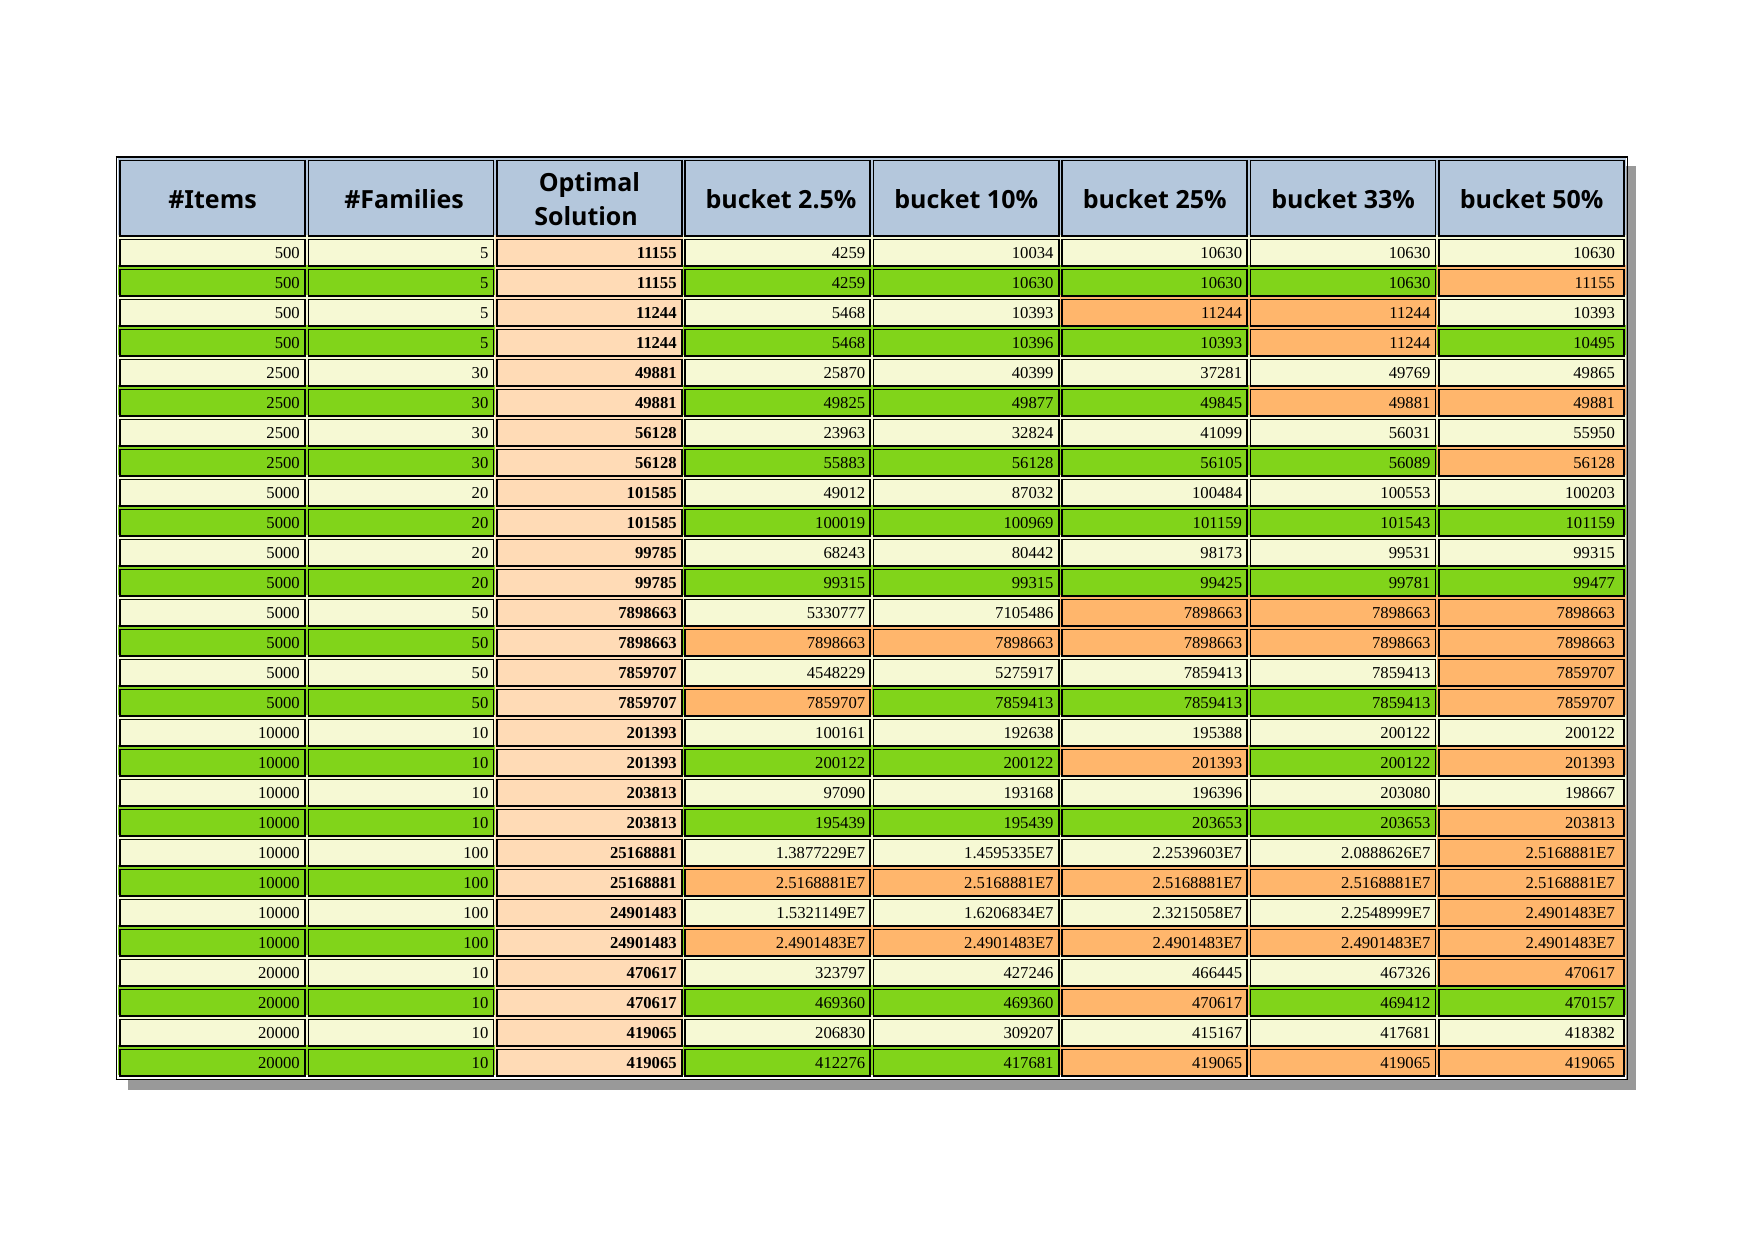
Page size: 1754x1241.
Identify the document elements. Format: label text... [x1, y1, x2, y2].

table_cell 415167 [1063, 1020, 1246, 1045]
table_cell 10034 [874, 240, 1058, 265]
table_cell 200122 [1251, 750, 1435, 775]
table_cell 419065 [498, 1050, 681, 1075]
table_cell 2.5168881E7 [686, 870, 869, 895]
table_cell 419065 [1251, 1050, 1435, 1075]
table_cell 30 [309, 360, 493, 385]
table_cell 4259 [686, 240, 869, 265]
table_cell 25870 [686, 360, 869, 385]
table_cell 417681 [874, 1050, 1058, 1075]
table_header bucket 10% [874, 161, 1058, 235]
table_cell 2500 [121, 450, 304, 475]
table_cell 2.5168881E7 [874, 870, 1058, 895]
table_cell 23963 [686, 420, 869, 445]
table_cell 11155 [498, 270, 681, 295]
table_cell 201393 [498, 750, 681, 775]
table_cell 10495 [1440, 330, 1623, 355]
table_cell 2.5168881E7 [1440, 870, 1623, 895]
table_cell 195388 [1063, 720, 1246, 745]
table_header Optimal Solution [498, 161, 681, 235]
table_cell 100019 [686, 510, 869, 535]
table_cell 100161 [686, 720, 869, 745]
table_cell 100 [309, 930, 493, 955]
table_cell 10000 [121, 720, 304, 745]
table_cell 10 [309, 990, 493, 1015]
table_cell 49877 [874, 390, 1058, 415]
table_cell 10630 [1063, 240, 1246, 265]
table_cell 7898663 [1251, 630, 1435, 655]
table_cell 1.5321149E7 [686, 900, 869, 925]
table_cell 323797 [686, 960, 869, 985]
table_cell 5000 [121, 540, 304, 565]
table_cell 30 [309, 420, 493, 445]
table_cell 25168881 [498, 870, 681, 895]
table_cell 470617 [498, 990, 681, 1015]
table_cell 10000 [121, 870, 304, 895]
table_cell 2.4901483E7 [1251, 930, 1435, 955]
table_cell 470617 [498, 960, 681, 985]
table_cell 37281 [1063, 360, 1246, 385]
table_cell 309207 [874, 1020, 1058, 1045]
table_cell 10 [309, 810, 493, 835]
table_cell 56128 [1440, 450, 1623, 475]
table_cell 203813 [1440, 810, 1623, 835]
table_cell 10 [309, 750, 493, 775]
table_cell 11244 [1251, 300, 1435, 325]
table_cell 80442 [874, 540, 1058, 565]
table_cell 11244 [1063, 300, 1246, 325]
table_cell 49881 [1251, 390, 1435, 415]
table_cell 99531 [1251, 540, 1435, 565]
table_cell 56128 [874, 450, 1058, 475]
table_cell 2500 [121, 360, 304, 385]
table_cell 55950 [1440, 420, 1623, 445]
table_cell 7898663 [498, 600, 681, 625]
table_cell 5000 [121, 630, 304, 655]
table_cell 5 [309, 240, 493, 265]
table_cell 101543 [1251, 510, 1435, 535]
table_cell 20000 [121, 1050, 304, 1075]
table_cell 101159 [1440, 510, 1623, 535]
table_cell 10393 [874, 300, 1058, 325]
table_cell 470617 [1063, 990, 1246, 1015]
table_cell 5000 [121, 510, 304, 535]
table_cell 419065 [1440, 1050, 1623, 1075]
table_cell 7859707 [498, 660, 681, 685]
table_header #Families [309, 161, 493, 235]
table_cell 2.5168881E7 [1251, 870, 1435, 895]
table_cell 24901483 [498, 900, 681, 925]
table_cell 100 [309, 870, 493, 895]
table_cell 97090 [686, 780, 869, 805]
table_cell 2.4901483E7 [874, 930, 1058, 955]
table_cell 10000 [121, 810, 304, 835]
table_cell 500 [121, 270, 304, 295]
table_cell 20 [309, 570, 493, 595]
table_cell 41099 [1063, 420, 1246, 445]
table_cell 20000 [121, 1020, 304, 1045]
table_cell 10630 [874, 270, 1058, 295]
table_cell 470617 [1440, 960, 1623, 985]
table_cell 200122 [874, 750, 1058, 775]
table_cell 7859413 [874, 690, 1058, 715]
table_cell 206830 [686, 1020, 869, 1045]
table_cell 7898663 [1063, 600, 1246, 625]
table_cell 201393 [498, 720, 681, 745]
table_cell 50 [309, 660, 493, 685]
table_cell 5468 [686, 300, 869, 325]
table_cell 198667 [1440, 780, 1623, 805]
table_cell 49825 [686, 390, 869, 415]
table_cell 2.4901483E7 [1440, 900, 1623, 925]
table_cell 99315 [686, 570, 869, 595]
table_cell 419065 [498, 1020, 681, 1045]
table_cell 412276 [686, 1050, 869, 1075]
table_cell 11155 [498, 240, 681, 265]
table_cell 10 [309, 1050, 493, 1075]
table_cell 10 [309, 720, 493, 745]
table_cell 20000 [121, 990, 304, 1015]
table_cell 30 [309, 450, 493, 475]
table_cell 56105 [1063, 450, 1246, 475]
table_header bucket 25% [1063, 161, 1246, 235]
table_cell 11244 [498, 300, 681, 325]
table_cell 5000 [121, 480, 304, 505]
table_cell 99785 [498, 570, 681, 595]
table_cell 10630 [1251, 270, 1435, 295]
table_cell 20000 [121, 960, 304, 985]
table_cell 56089 [1251, 450, 1435, 475]
table_cell 201393 [1063, 750, 1246, 775]
table_cell 2.5168881E7 [1063, 870, 1246, 895]
table_cell 10396 [874, 330, 1058, 355]
table_cell 56031 [1251, 420, 1435, 445]
table_cell 4548229 [686, 660, 869, 685]
table_cell 467326 [1251, 960, 1435, 985]
table_cell 203080 [1251, 780, 1435, 805]
table_cell 200122 [686, 750, 869, 775]
table_cell 1.4595335E7 [874, 840, 1058, 865]
table_cell 1.3877229E7 [686, 840, 869, 865]
table_cell 99477 [1440, 570, 1623, 595]
table_cell 2.3215058E7 [1063, 900, 1246, 925]
table_cell 7859707 [1440, 660, 1623, 685]
table_cell 192638 [874, 720, 1058, 745]
table_cell 469360 [686, 990, 869, 1015]
table_header bucket 33% [1251, 161, 1435, 235]
table_cell 99781 [1251, 570, 1435, 595]
table_cell 11244 [1251, 330, 1435, 355]
table_cell 10000 [121, 840, 304, 865]
table_cell 470157 [1440, 990, 1623, 1015]
table_cell 195439 [874, 810, 1058, 835]
table_cell 195439 [686, 810, 869, 835]
table_cell 203813 [498, 780, 681, 805]
table_cell 100 [309, 900, 493, 925]
table_cell 2.2548999E7 [1251, 900, 1435, 925]
table_cell 7898663 [1440, 600, 1623, 625]
table_cell 10000 [121, 780, 304, 805]
table_header bucket 2.5% [686, 161, 869, 235]
table_cell 10393 [1440, 300, 1623, 325]
table_cell 2500 [121, 390, 304, 415]
table_cell 20 [309, 480, 493, 505]
table_cell 68243 [686, 540, 869, 565]
table_cell 7898663 [1440, 630, 1623, 655]
table_cell 55883 [686, 450, 869, 475]
table_cell 201393 [1440, 750, 1623, 775]
table_cell 2.2539603E7 [1063, 840, 1246, 865]
table_cell 99785 [498, 540, 681, 565]
table_cell 2.5168881E7 [1440, 840, 1623, 865]
table_cell 7898663 [874, 630, 1058, 655]
table_cell 20 [309, 510, 493, 535]
table_cell 7859413 [1063, 660, 1246, 685]
table_cell 50 [309, 630, 493, 655]
table_cell 11155 [1440, 270, 1623, 295]
table_cell 466445 [1063, 960, 1246, 985]
table_cell 49845 [1063, 390, 1246, 415]
table_cell 196396 [1063, 780, 1246, 805]
table_cell 500 [121, 330, 304, 355]
table_cell 2.4901483E7 [1440, 930, 1623, 955]
table_cell 2500 [121, 420, 304, 445]
table_cell 5275917 [874, 660, 1058, 685]
table_cell 203813 [498, 810, 681, 835]
table_cell 5000 [121, 570, 304, 595]
table_cell 500 [121, 240, 304, 265]
table_cell 200122 [1440, 720, 1623, 745]
table_cell 98173 [1063, 540, 1246, 565]
table_cell 5 [309, 330, 493, 355]
table_cell 100553 [1251, 480, 1435, 505]
table_cell 10000 [121, 750, 304, 775]
table_cell 56128 [498, 450, 681, 475]
table_cell 5000 [121, 600, 304, 625]
table_cell 10630 [1063, 270, 1246, 295]
table_cell 87032 [874, 480, 1058, 505]
table_cell 100 [309, 840, 493, 865]
table_cell 5000 [121, 660, 304, 685]
table_cell 7859413 [1251, 660, 1435, 685]
table_cell 24901483 [498, 930, 681, 955]
table_cell 100484 [1063, 480, 1246, 505]
table_cell 203653 [1251, 810, 1435, 835]
table_cell 40399 [874, 360, 1058, 385]
table_cell 5000 [121, 690, 304, 715]
table_cell 49881 [498, 360, 681, 385]
table_cell 7859413 [1251, 690, 1435, 715]
table_cell 469360 [874, 990, 1058, 1015]
table_cell 99425 [1063, 570, 1246, 595]
table_cell 417681 [1251, 1020, 1435, 1045]
table_cell 419065 [1063, 1050, 1246, 1075]
table_cell 427246 [874, 960, 1058, 985]
table_cell 99315 [874, 570, 1058, 595]
table_cell 200122 [1251, 720, 1435, 745]
table_cell 2.4901483E7 [686, 930, 869, 955]
table_cell 7859707 [686, 690, 869, 715]
table_cell 49865 [1440, 360, 1623, 385]
table_cell 5 [309, 300, 493, 325]
table_cell 25168881 [498, 840, 681, 865]
table_cell 7898663 [686, 630, 869, 655]
table_cell 49769 [1251, 360, 1435, 385]
table_cell 2.0888626E7 [1251, 840, 1435, 865]
table_cell 7105486 [874, 600, 1058, 625]
table_cell 10 [309, 1020, 493, 1045]
table_cell 5468 [686, 330, 869, 355]
table_cell 49881 [498, 390, 681, 415]
table_header #Items [121, 161, 304, 235]
table_cell 10 [309, 960, 493, 985]
table_cell 193168 [874, 780, 1058, 805]
table_cell 10000 [121, 900, 304, 925]
table_cell 7898663 [1251, 600, 1435, 625]
table_cell 7898663 [1063, 630, 1246, 655]
table_cell 10630 [1251, 240, 1435, 265]
table_cell 30 [309, 390, 493, 415]
table_cell 203653 [1063, 810, 1246, 835]
table_cell 101585 [498, 480, 681, 505]
table_cell 7898663 [498, 630, 681, 655]
table_cell 101159 [1063, 510, 1246, 535]
table_cell 4259 [686, 270, 869, 295]
table_cell 7859707 [1440, 690, 1623, 715]
table_cell 500 [121, 300, 304, 325]
table_cell 100203 [1440, 480, 1623, 505]
table_cell 10393 [1063, 330, 1246, 355]
table_header bucket 50% [1440, 161, 1623, 235]
table_cell 56128 [498, 420, 681, 445]
table_cell 2.4901483E7 [1063, 930, 1246, 955]
table_cell 49012 [686, 480, 869, 505]
table_cell 5330777 [686, 600, 869, 625]
table_cell 7859413 [1063, 690, 1246, 715]
table_cell 10630 [1440, 240, 1623, 265]
table_cell 5 [309, 270, 493, 295]
table_cell 1.6206834E7 [874, 900, 1058, 925]
table_cell 50 [309, 600, 493, 625]
table_cell 100969 [874, 510, 1058, 535]
table_cell 469412 [1251, 990, 1435, 1015]
table_cell 32824 [874, 420, 1058, 445]
table_cell 101585 [498, 510, 681, 535]
table_cell 49881 [1440, 390, 1623, 415]
table_cell 10000 [121, 930, 304, 955]
table_cell 11244 [498, 330, 681, 355]
table_cell 7859707 [498, 690, 681, 715]
table_cell 50 [309, 690, 493, 715]
table_cell 99315 [1440, 540, 1623, 565]
table_cell 10 [309, 780, 493, 805]
table_cell 20 [309, 540, 493, 565]
table_cell 418382 [1440, 1020, 1623, 1045]
